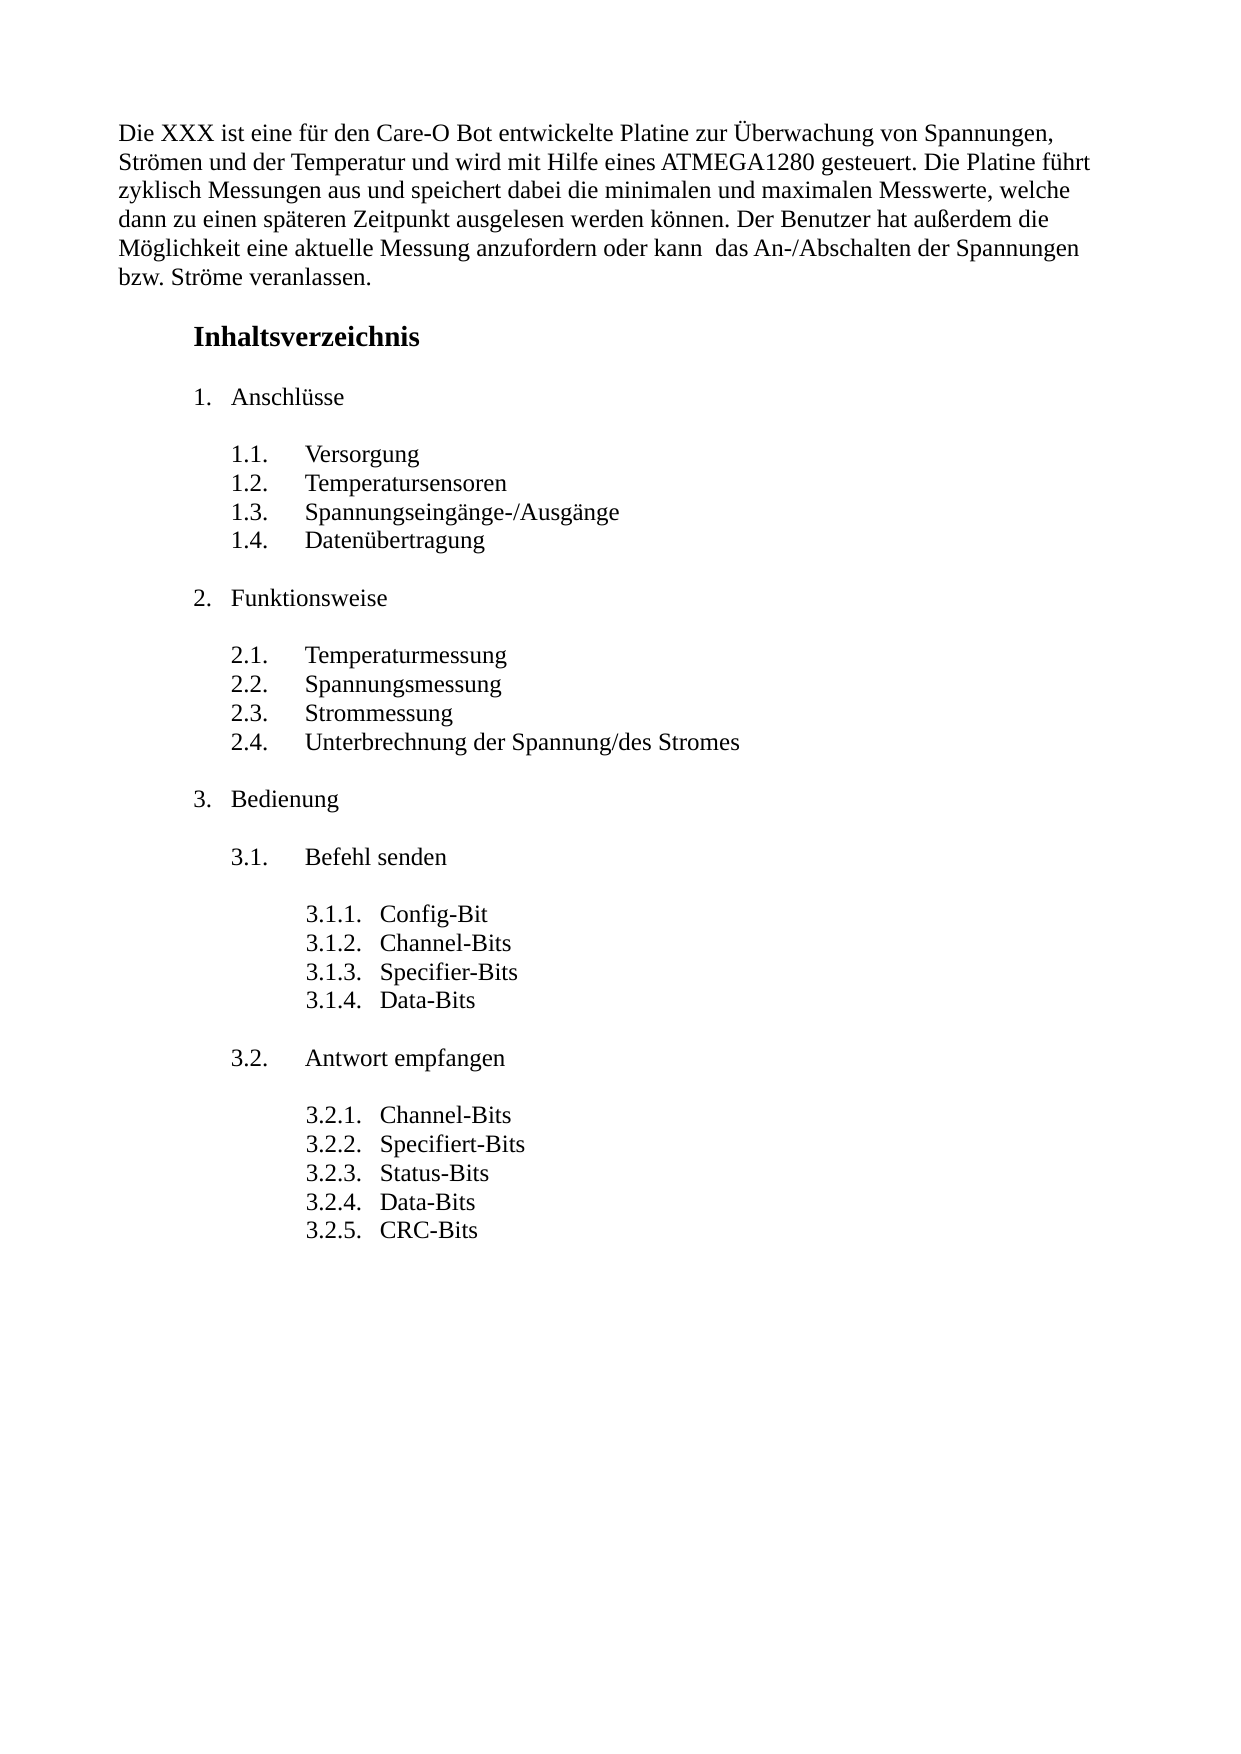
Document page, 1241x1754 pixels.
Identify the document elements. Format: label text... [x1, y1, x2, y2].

list 3.1.2. Channel-Bits [268, 928, 1122, 957]
list 3.2.4. Data-Bits [268, 1187, 1122, 1215]
list 1.4. Datenübertragung [193, 525, 1122, 554]
list 1.3. Spannungseingänge-/Ausgänge [193, 497, 1122, 525]
list 3.2.2. Specifiert-Bits [268, 1129, 1122, 1158]
list 2.3. Strommessung [193, 698, 1122, 727]
list 3.2.3. Status-Bits [268, 1158, 1122, 1187]
list Bedienung [193, 784, 1122, 813]
list 2.1. Temperaturmessung [193, 640, 1122, 669]
list 3.1.1. Config-Bit [268, 899, 1122, 928]
list 2.2. Spannungsmessung [193, 669, 1122, 698]
list 3.1. Befehl senden [193, 842, 1122, 870]
list Anschlüsse [193, 382, 1122, 410]
list 3.1.3. Specifier-Bits [268, 957, 1122, 985]
list 3.2. Antwort empfangen [193, 1043, 1122, 1072]
list 1.1. Versorgung [193, 439, 1122, 468]
list Inhaltsverzeichnis [156, 319, 1122, 353]
list Funktionsweise [193, 583, 1122, 612]
list 1.2. Temperatursensoren [193, 468, 1122, 497]
list 2.4. Unterbrechnung der Spannung/des Stromes [193, 727, 1122, 755]
list 3.2.1. Channel-Bits [268, 1100, 1122, 1129]
list 3.2.5. CRC-Bits [268, 1215, 1122, 1244]
text Die XXX ist eine für den Care-O Bot entwickelte Platine zur Überwachung von Spannungen, Strömen und der Temperatur und wird mit Hilfe eines ATMEGA1280 gesteuert. Die Platine führt zyklisch Messungen aus und speichert dabei die minimalen und maximalen Messwerte, welche dann zu einen späteren Zeitpunkt ausgelesen werden können. Der Benutzer hat außerdem die Möglichkeit eine aktuelle Messung anzufordern oder kann das An-/Abschalten der Spannungen bzw. Ströme veranlassen. [118, 118, 1122, 291]
list 3.1.4. Data-Bits [268, 985, 1122, 1014]
